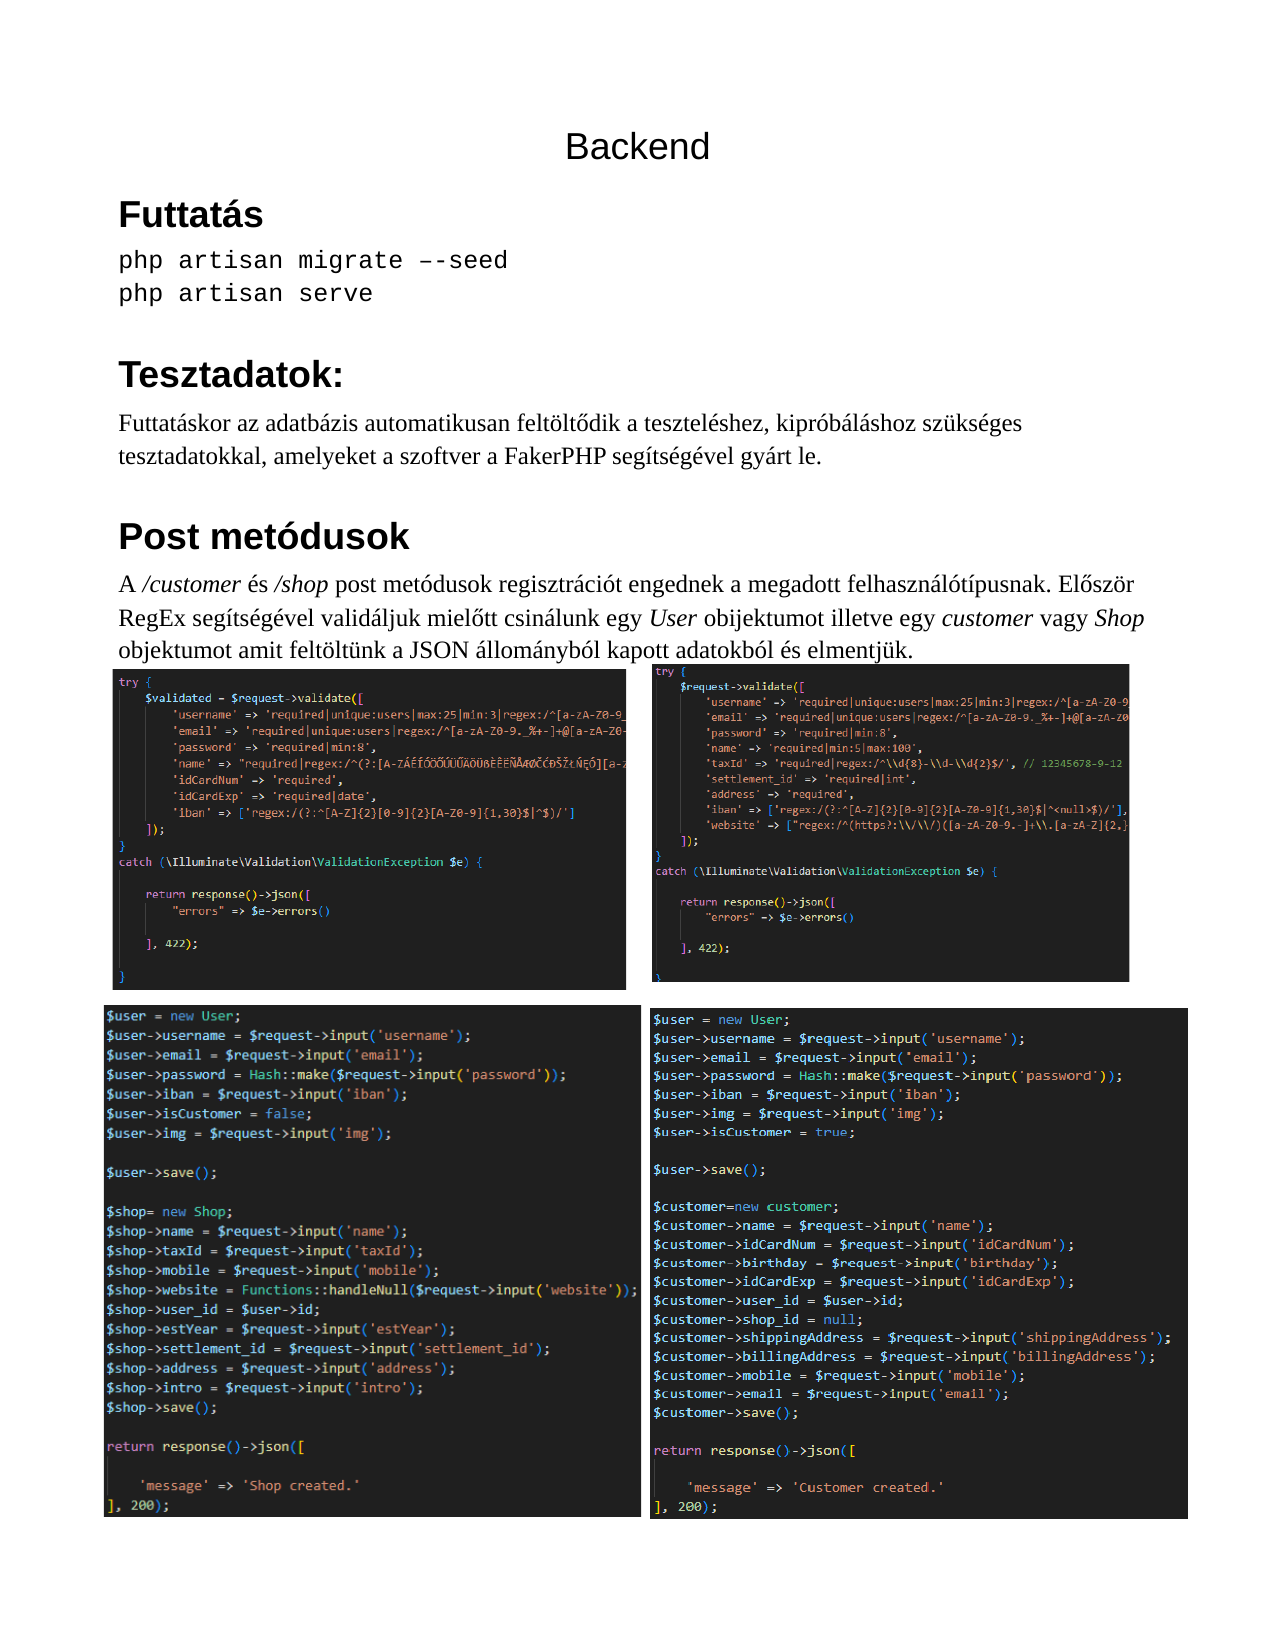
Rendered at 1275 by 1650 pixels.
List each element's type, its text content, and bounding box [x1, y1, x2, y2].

subtitle Tesztadatok: [118, 353, 1157, 396]
text A /customer és /shop post metódusok regisztrációt engednek a megadott felhasználótípusnak. Először RegEx segítségével validáljuk mielőtt csinálunk egy User obijektumot illetve egy customer vagy Shop objektumot amit feltöltünk a JSON állományból kapott adatokból és elmentjük. [118, 569, 1157, 664]
picture [112, 669, 627, 990]
text php artisan migrate –-seed php artisan serve [118, 248, 1157, 309]
subtitle Post metódusok [118, 514, 1157, 557]
picture [650, 1008, 1188, 1519]
picture [652, 664, 1130, 982]
subtitle Futtatás [118, 192, 1157, 236]
picture [103, 1005, 642, 1517]
text Futtatáskor az adatbázis automatikusan feltöltődik a teszteléshez, kipróbáláshoz szükséges tesztadatokkal, amelyeket a szoftver a FakerPHP segítségével gyárt le. [118, 408, 1157, 470]
text Backend [118, 124, 1157, 167]
